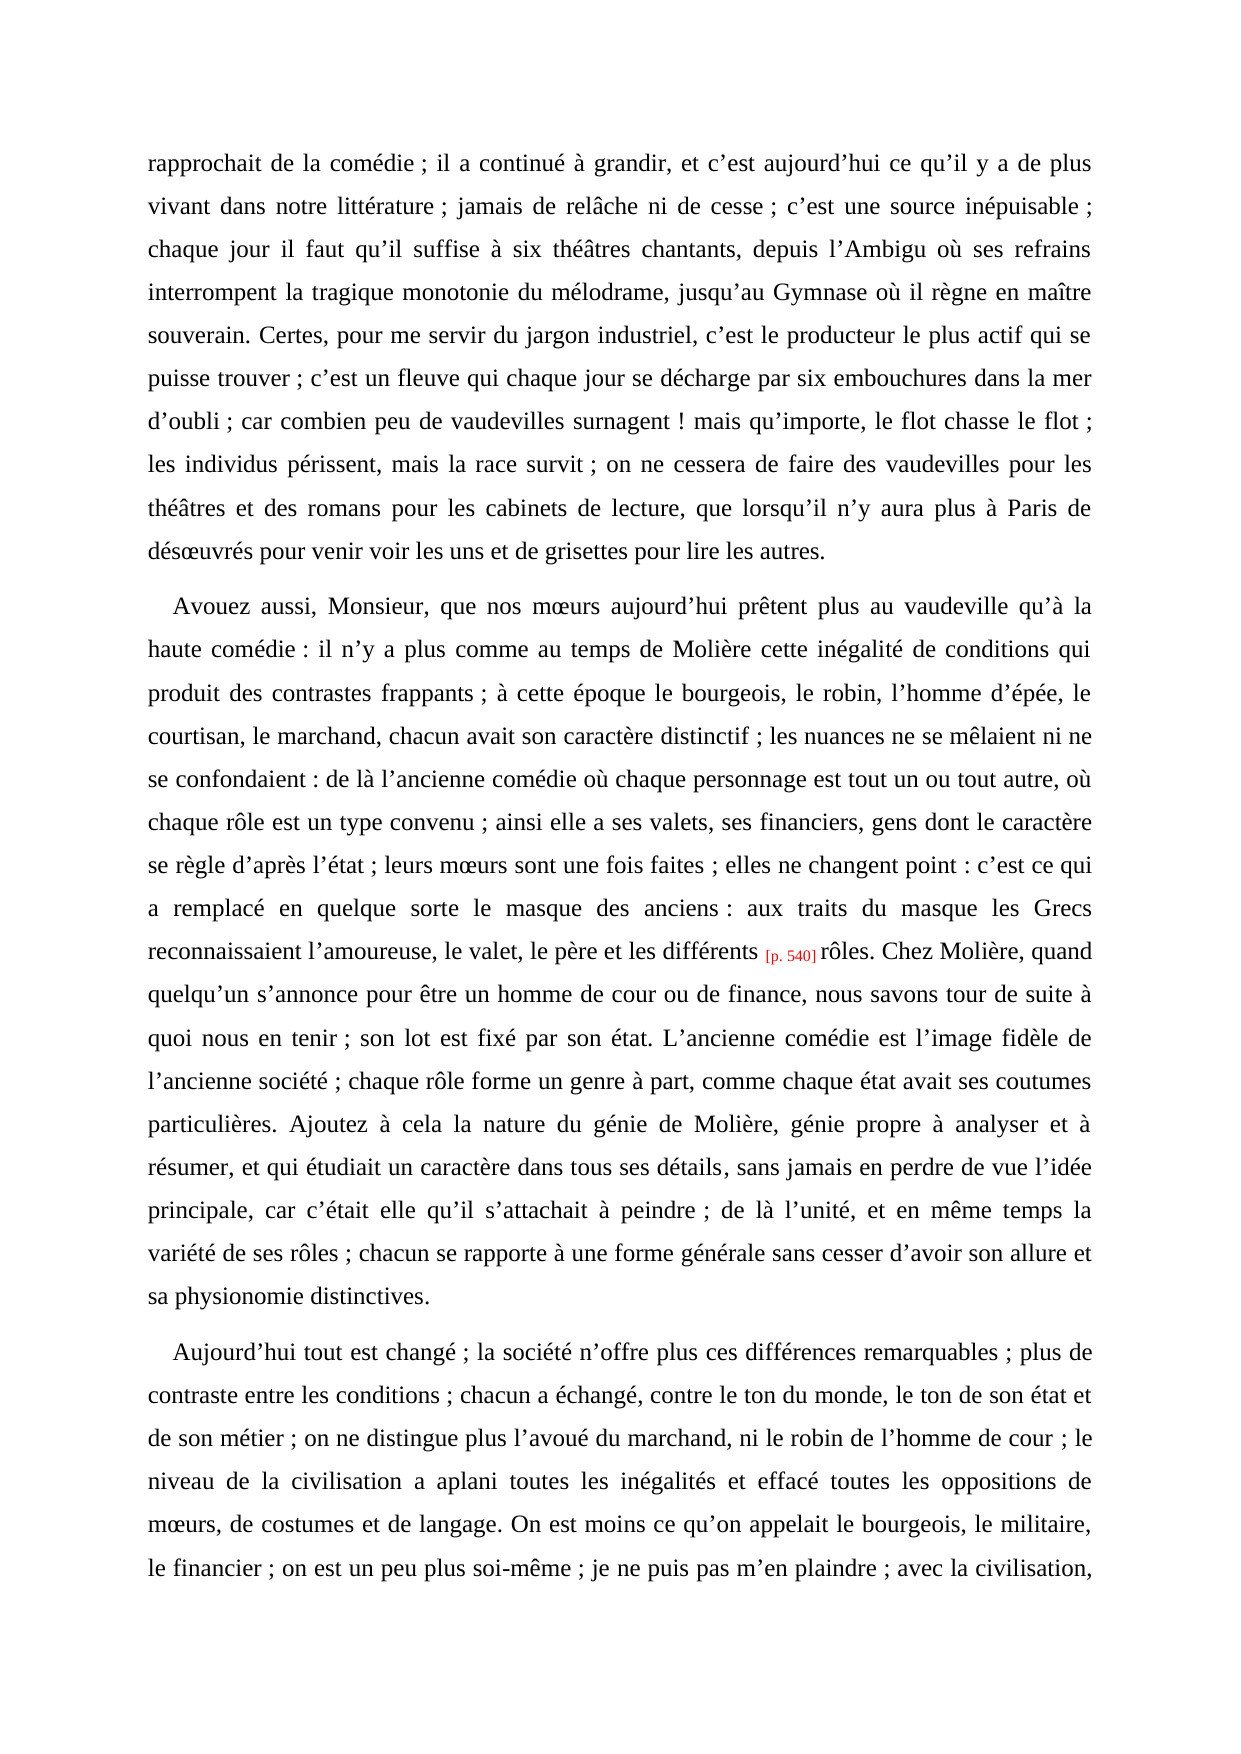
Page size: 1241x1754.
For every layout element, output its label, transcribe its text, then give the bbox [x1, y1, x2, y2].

text Avouez aussi, Monsieur, que nos mœurs aujourd’hui prêtent plus au vaudeville qu’à la haute comédie : il n’y a plus comme au temps de Molière cette inégalité de conditions qui produit des contrastes frappants ; à cette époque le bourgeois, le robin, l’homme d’épée, le courtisan, le marchand, chacun avait son caractère distinctif ; les nuances ne se mêlaient ni ne se confondaient : de là l’ancienne comédie où chaque personnage est tout un ou tout autre, où chaque rôle est un type convenu ; ainsi elle a ses valets, ses financiers, gens dont le caractère se règle d’après l’état ; leurs mœurs sont une fois faites ; elles ne changent point : c’est ce qui a remplacé en quelque sorte le masque des anciens : aux traits du masque les Grecs reconnaissaient l’amoureuse, le valet, le père et les différents [p. 540] rôles. Chez Molière, quand quelqu’un s’annonce pour être un homme de cour ou de finance, nous savons tour de suite à quoi nous en tenir ; son lot est fixé par son état. L’ancienne comédie est l’image fidèle de l’ancienne société ; chaque rôle forme un genre à part, comme chaque état avait ses coutumes particulières. Ajoutez à cela la nature du génie de Molière, génie propre à analyser et à résumer, et qui étudiait un caractère dans tous ses détails, sans jamais en perdre de vue l’idée principale, car c’était elle qu’il s’attachait à peindre ; de là l’unité, et en même temps la variété de ses rôles ; chacun se rapporte à une forme générale sans cesser d’avoir son allure et sa physionomie distinctives. [148, 591, 1093, 1310]
text Aujourd’hui tout est changé ; la société n’offre plus ces différences remarquables ; plus de contraste entre les conditions ; chacun a échangé, contre le ton du monde, le ton de son état et de son métier ; on ne distingue plus l’avoué du marchand, ni le robin de l’homme de cour ; le niveau de la civilisation a aplani toutes les inégalités et effacé toutes les oppositions de mœurs, de costumes et de langage. On est moins ce qu’on appelait le bourgeois, le militaire, le financier ; on est un peu plus soi-même ; je ne puis pas m’en plaindre ; avec la civilisation, [148, 1337, 1093, 1581]
text rapprochait de la comédie ; il a continué à grandir, et c’est aujourd’hui ce qu’il y a de plus vivant dans notre littérature ; jamais de relâche ni de cesse ; c’est une source inépuisable ; chaque jour il faut qu’il suffise à six théâtres chantants, depuis l’Ambigu où ses refrains interrompent la tragique monotonie du mélodrame, jusqu’au Gymnase où il règne en maître souverain. Certes, pour me servir du jargon industriel, c’est le producteur le plus actif qui se puisse trouver ; c’est un fleuve qui chaque jour se décharge par six embouchures dans la mer d’oubli ; car combien peu de vaudevilles surnagent ! mais qu’importe, le flot chasse le flot ; les individus périssent, mais la race survit ; on ne cessera de faire des vaudevilles pour les théâtres et des romans pour les cabinets de lecture, que lorsqu’il n’y aura plus à Paris de désœuvrés pour venir voir les uns et de grisettes pour lire les autres. [148, 148, 1093, 564]
